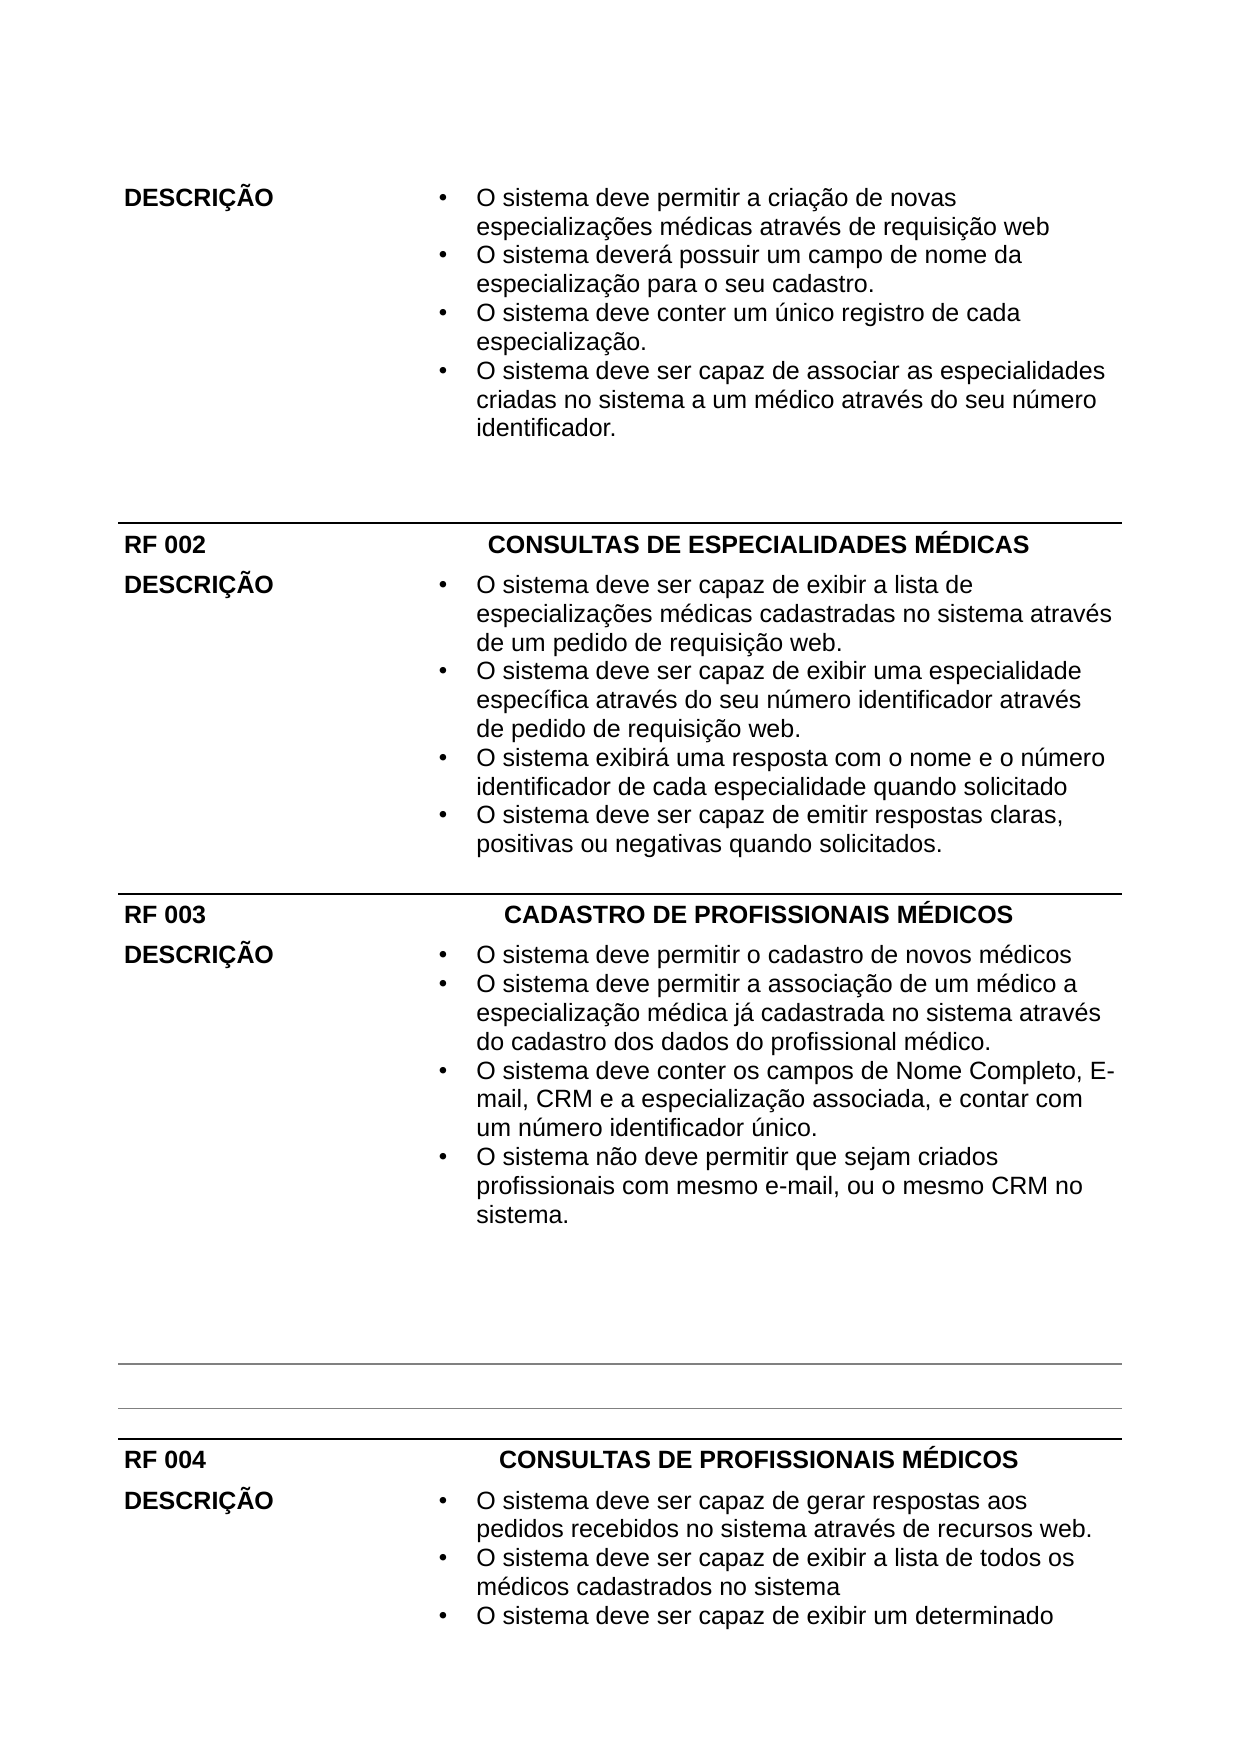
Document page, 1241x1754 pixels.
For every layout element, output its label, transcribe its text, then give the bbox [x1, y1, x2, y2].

table_cell DESCRIÇÃO [118, 1480, 395, 1635]
table_header CADASTRO DE PROFISSIONAIS MÉDICOS [395, 895, 1122, 935]
table_cell O sistema deve permitir o cadastro de novos médicos O sistema deve permitir a associação de um médico a especialização médica já cadastrada no sistema através do cadastro dos dados do profissional médico. O sistema deve conter os campos de Nome Completo, E-mail, CRM e a especialização associada, e contar com um número identificador único. O sistema não deve permitir que sejam criados profissionais com mesmo e-mail, ou o mesmo CRM no sistema. [395, 935, 1122, 1234]
table_cell DESCRIÇÃO [118, 177, 395, 448]
table_header CONSULTAS DE PROFISSIONAIS MÉDICOS [395, 1440, 1122, 1480]
table_cell O sistema deve permitir a criação de novas especializações médicas através de requisição web O sistema deverá possuir um campo de nome da especialização para o seu cadastro. O sistema deve conter um único registro de cada especialização. O sistema deve ser capaz de associar as especialidades criadas no sistema a um médico através do seu número identificador. [395, 177, 1122, 448]
table_cell O sistema deve ser capaz de gerar respostas aos pedidos recebidos no sistema através de recursos web. O sistema deve ser capaz de exibir a lista de todos os médicos cadastrados no sistema O sistema deve ser capaz de exibir um determinado médico através do seu número identificador único. O sistema deve disponibilizar os dados de nome completo, e-mail, CRM e especialidade de cada médico no sistema, além do seu número identificador único. [395, 1480, 1122, 1635]
table_header CONSULTAS DE ESPECIALIDADES MÉDICAS [395, 524, 1122, 564]
table_cell DESCRIÇÃO [118, 935, 395, 1234]
table_cell O sistema deve ser capaz de exibir a lista de especializações médicas cadastradas no sistema através de um pedido de requisição web. O sistema deve ser capaz de exibir uma especialidade específica através do seu número identificador através de pedido de requisição web. O sistema exibirá uma resposta com o nome e o número identificador de cada especialidade quando solicitado O sistema deve ser capaz de emitir respostas claras, positivas ou negativas quando solicitados. [395, 564, 1122, 864]
table_header RF 003 [118, 895, 395, 935]
table_header RF 004 [118, 1440, 395, 1480]
table_cell DESCRIÇÃO [118, 564, 395, 864]
table_header RF 002 [118, 524, 395, 564]
